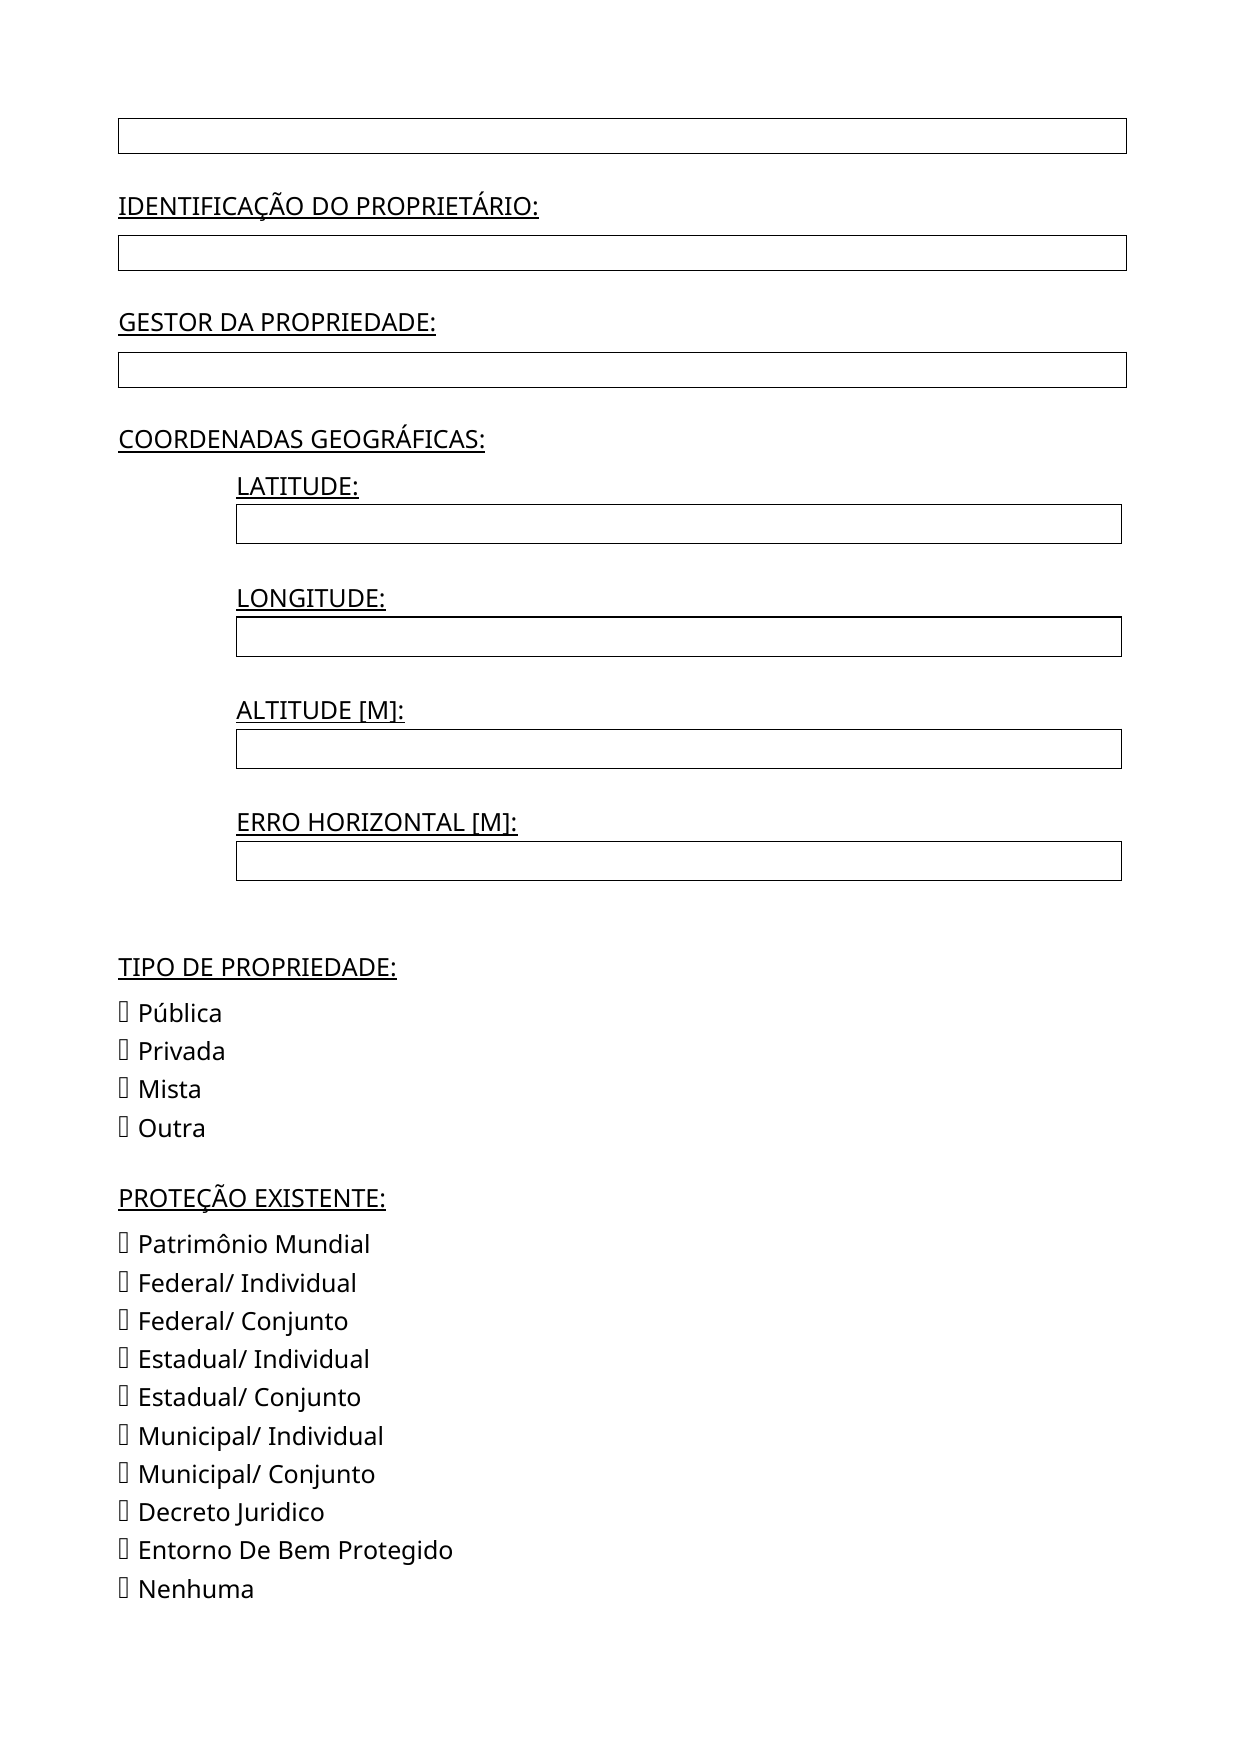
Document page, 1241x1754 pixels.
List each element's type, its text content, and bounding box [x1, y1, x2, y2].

text  Nenhuma [118, 1571, 1122, 1605]
text  Municipal/ Conjunto [118, 1457, 1122, 1491]
text  Mista [118, 1072, 1122, 1106]
text  Federal/ Conjunto [118, 1304, 1122, 1338]
text GESTOR DA PROPRIEDADE: [118, 305, 1122, 339]
text  Entorno De Bem Protegido [118, 1533, 1122, 1567]
text  Estadual/ Individual [118, 1342, 1122, 1376]
text  Decreto Juridico [118, 1495, 1122, 1529]
subtitle LATITUDE: [236, 468, 1122, 502]
table_header [119, 236, 1126, 270]
text  Municipal/ Individual [118, 1418, 1122, 1452]
text  Privada [118, 1034, 1122, 1068]
text  Estadual/ Conjunto [118, 1380, 1122, 1414]
table_header [119, 119, 1126, 153]
subtitle ERRO HORIZONTAL [M]: [236, 805, 1122, 839]
text COORDENADAS GEOGRÁFICAS: [118, 422, 1122, 456]
subtitle ALTITUDE [M]: [236, 693, 1122, 727]
text  Federal/ Individual [118, 1265, 1122, 1299]
text  Outra [118, 1110, 1122, 1144]
subtitle LONGITUDE: [236, 581, 1122, 615]
text  Pública [118, 996, 1122, 1030]
text TIPO DE PROPRIEDADE: [118, 949, 1122, 983]
text PROTEÇÃO EXISTENTE: [118, 1181, 1122, 1215]
table_header [119, 353, 1126, 387]
text  Patrimônio Mundial [118, 1227, 1122, 1261]
text IDENTIFICAÇÃO DO PROPRIETÁRIO: [118, 188, 1122, 222]
